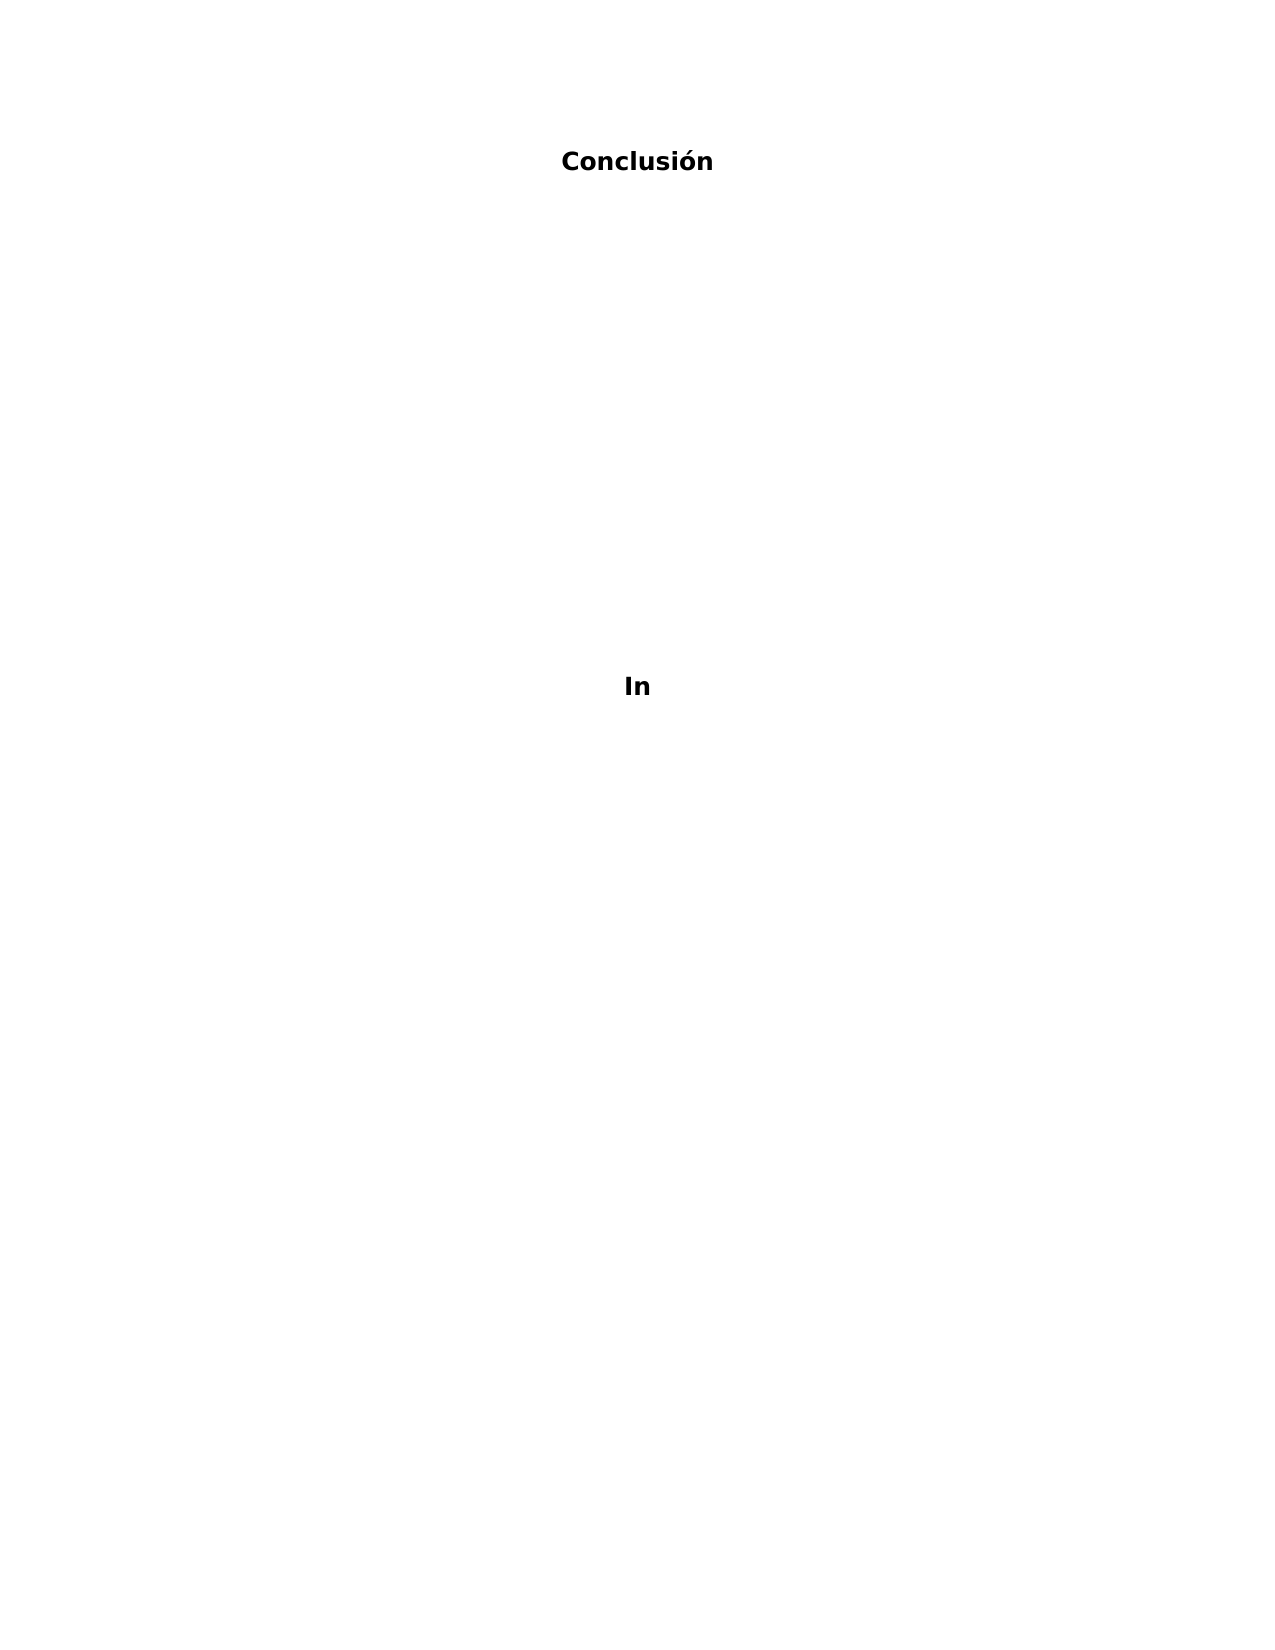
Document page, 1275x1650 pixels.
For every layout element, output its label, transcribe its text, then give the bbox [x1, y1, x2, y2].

text In [118, 672, 1157, 701]
text Conclusión [118, 147, 1157, 176]
